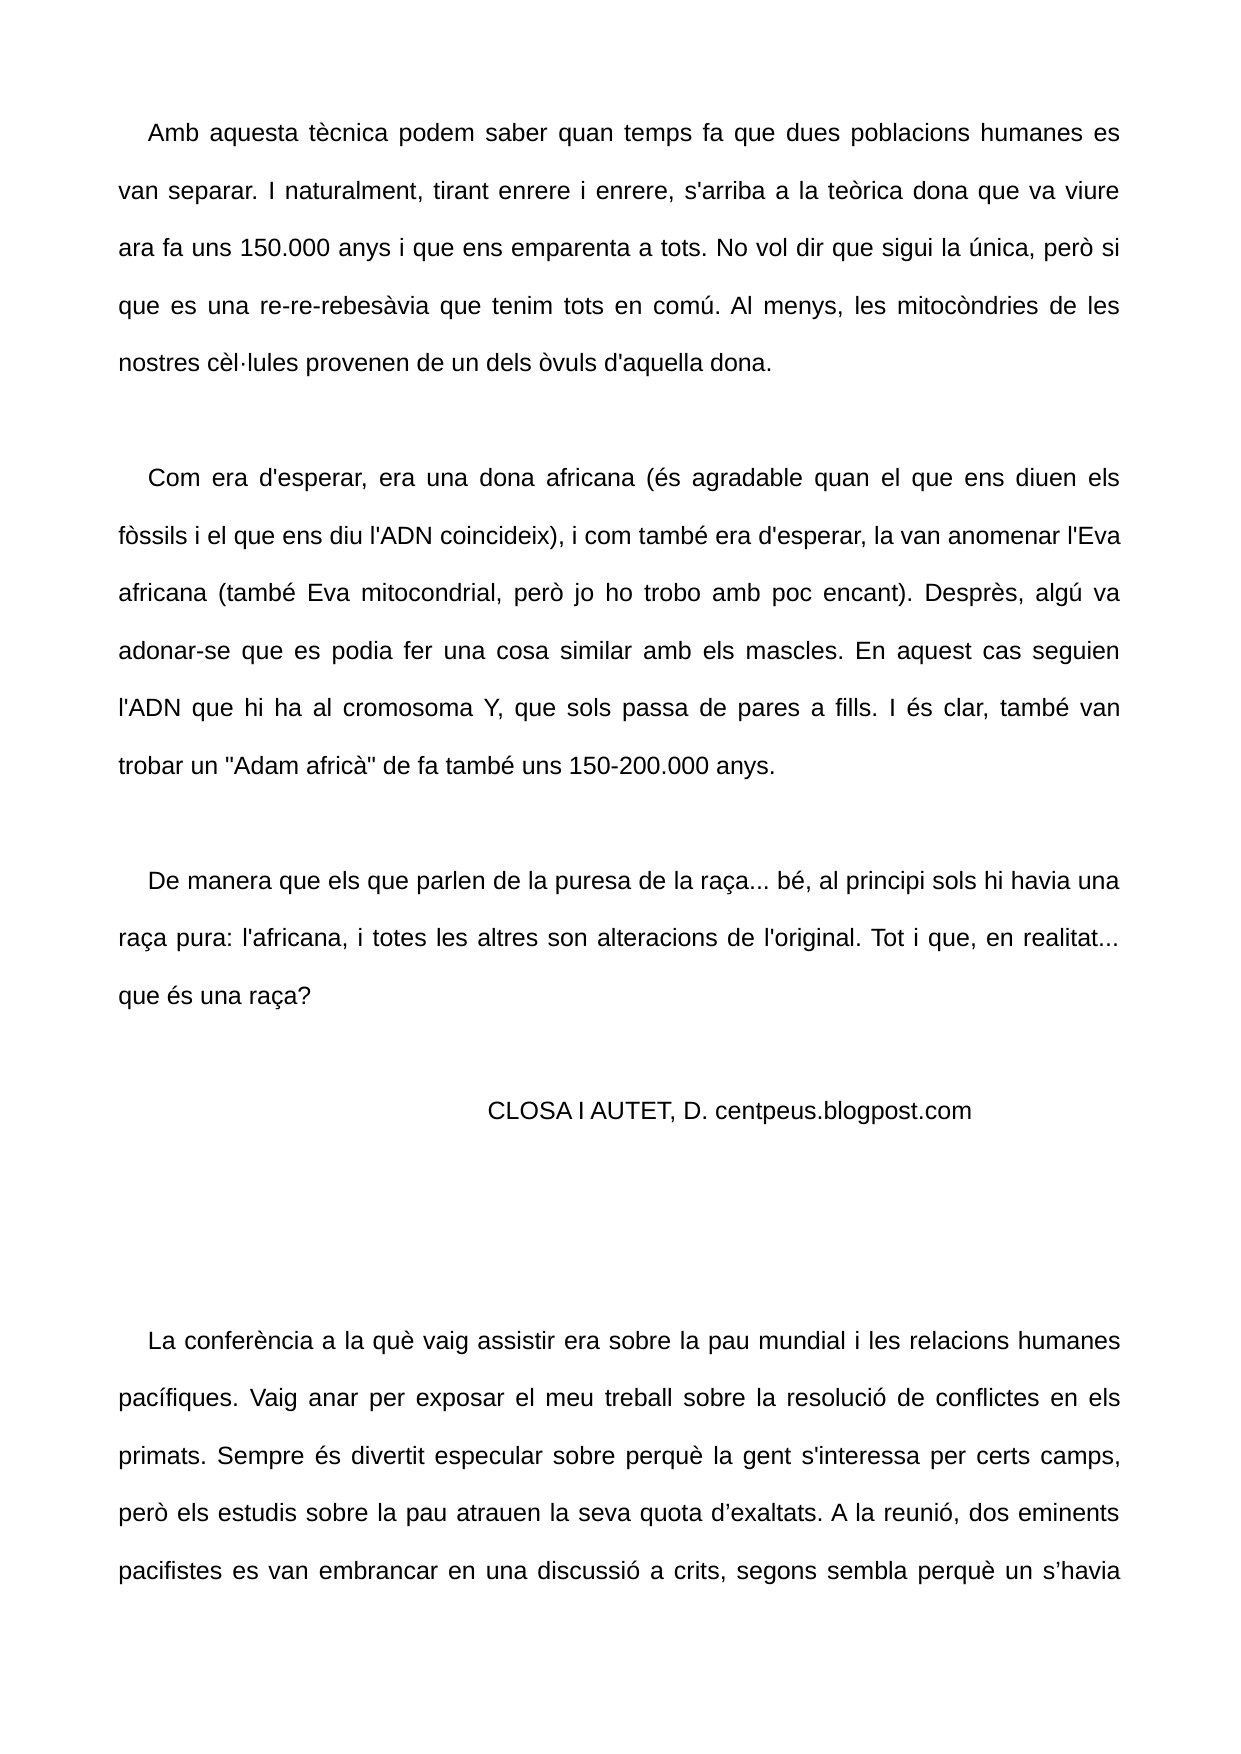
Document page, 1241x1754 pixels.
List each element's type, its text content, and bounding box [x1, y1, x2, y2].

text Com era d'esperar, era una dona africana (és agradable quan el que ens diuen els fòssils i el que ens diu l'ADN coincideix), i com també era d'esperar, la van anomenar l'Eva africana (també Eva mitocondrial, però jo ho trobo amb poc encant). Desprès, algú va adonar-se que es podia fer una cosa similar amb els mascles. En aquest cas seguien l'ADN que hi ha al cromosoma Y, que sols passa de pares a fills. I és clar, també van trobar un "Adam africà" de fa també uns 150-200.000 anys. [118, 463, 1122, 779]
text La conferència a la què vaig assistir era sobre la pau mundial i les relacions humanes pacífiques. Vaig anar per exposar el meu treball sobre la resolució de conflictes en els primats. Sempre és divertit especular sobre perquè la gent s'interessa per certs camps, però els estudis sobre la pau atrauen la seva quota d’exaltats. A la reunió, dos eminents pacifistes es van embrancar en una discussió a crits, segons sembla perquè un s’havia [118, 1326, 1122, 1584]
text Amb aquesta tècnica podem saber quan temps fa que dues poblacions humanes es van separar. I naturalment, tirant enrere i enrere, s'arriba a la teòrica dona que va viure ara fa uns 150.000 anys i que ens emparenta a tots. No vol dir que sigui la única, però si que es una re-re-rebesàvia que tenim tots en comú. Al menys, les mitocòndries de les nostres cèl·lules provenen de un dels òvuls d'aquella dona. [118, 118, 1122, 377]
text De manera que els que parlen de la puresa de la raça... bé, al principi sols hi havia una raça pura: l'africana, i totes les altres son alteracions de l'original. Tot i que, en realitat... que és una raça? [118, 866, 1122, 1009]
text CLOSA I AUTET, D. centpeus.blogpost.com [118, 1096, 1122, 1124]
